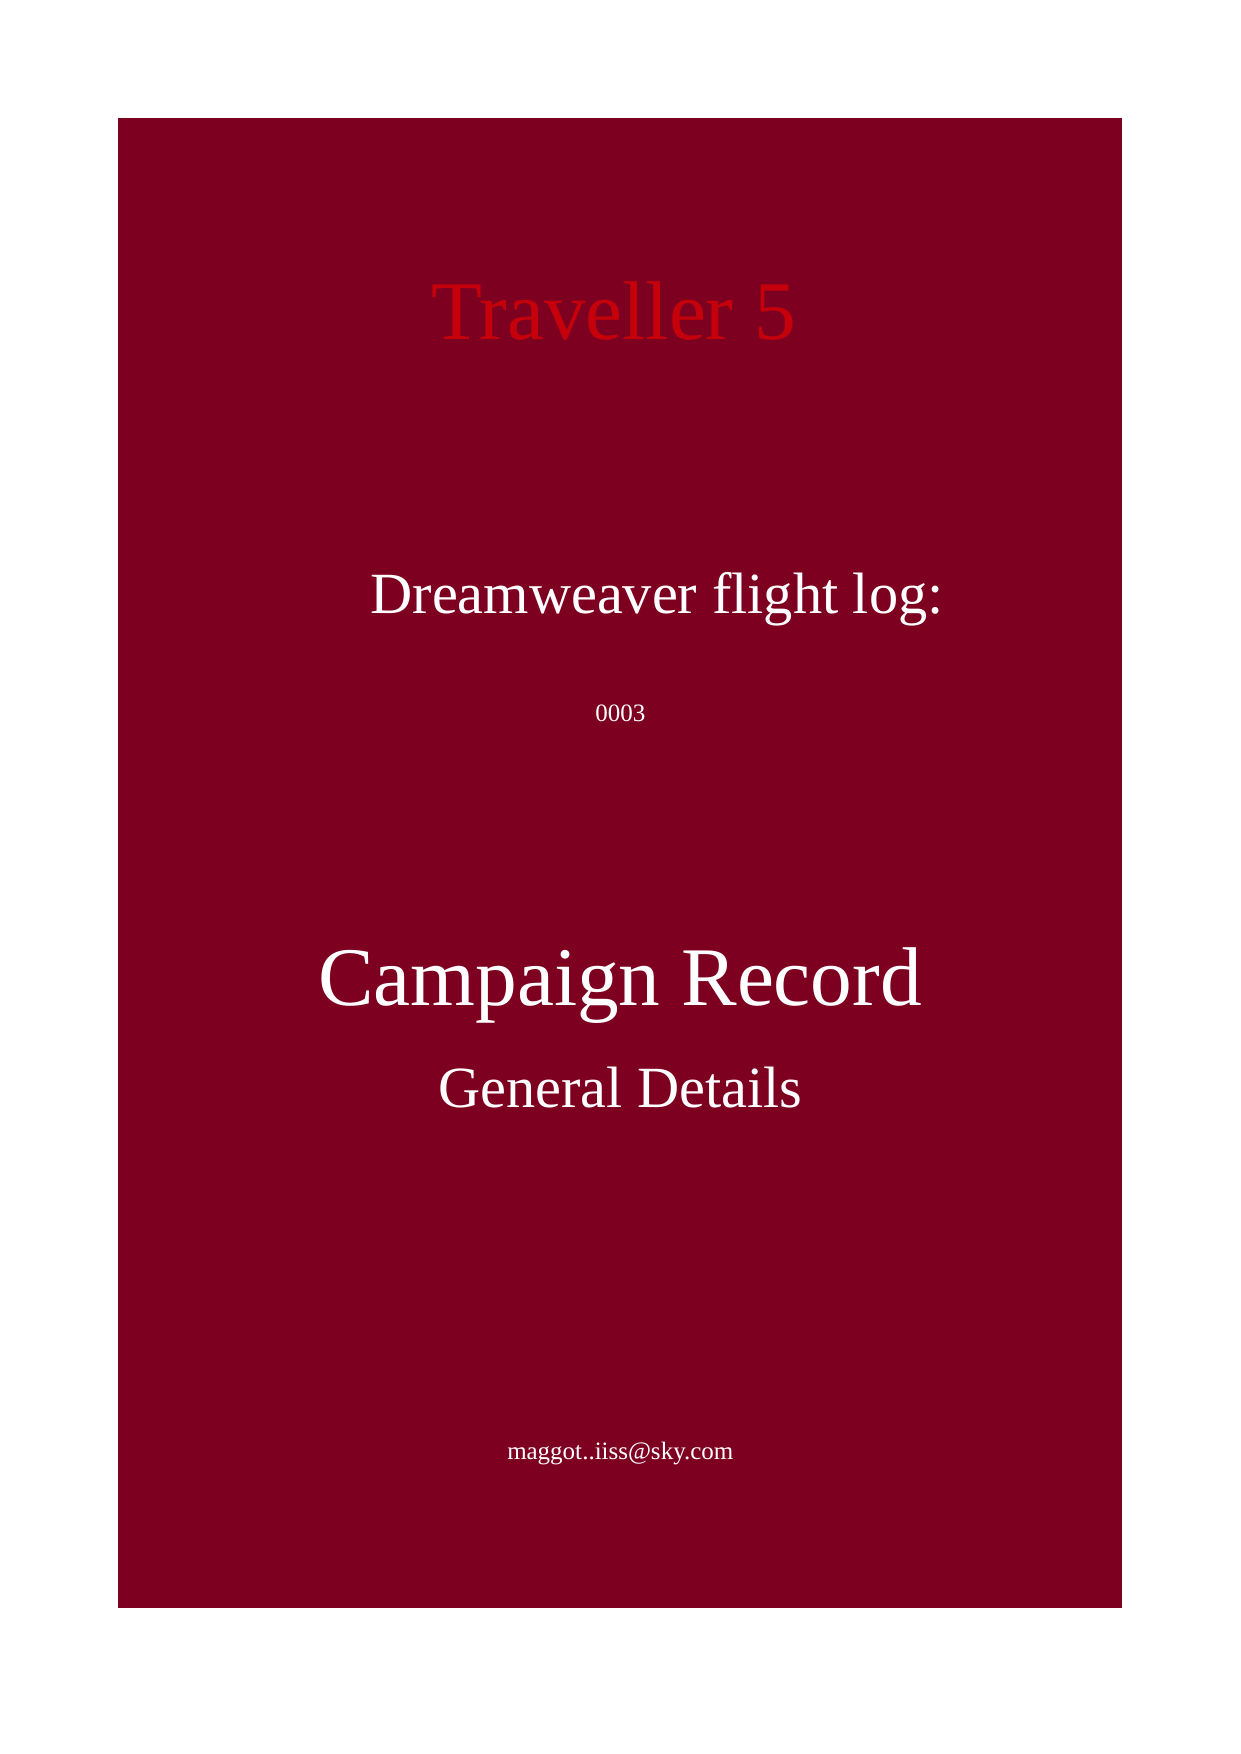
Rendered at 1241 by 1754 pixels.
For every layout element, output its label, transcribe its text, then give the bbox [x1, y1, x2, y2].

text 0003 [118, 698, 1122, 727]
text Dreamweaver flight log: [118, 559, 1122, 626]
text maggot..iiss@sky.com [118, 1436, 1122, 1464]
text Traveller 5 [118, 262, 1122, 358]
text Campaign Record [118, 928, 1122, 1024]
text General Details [118, 1052, 1122, 1119]
